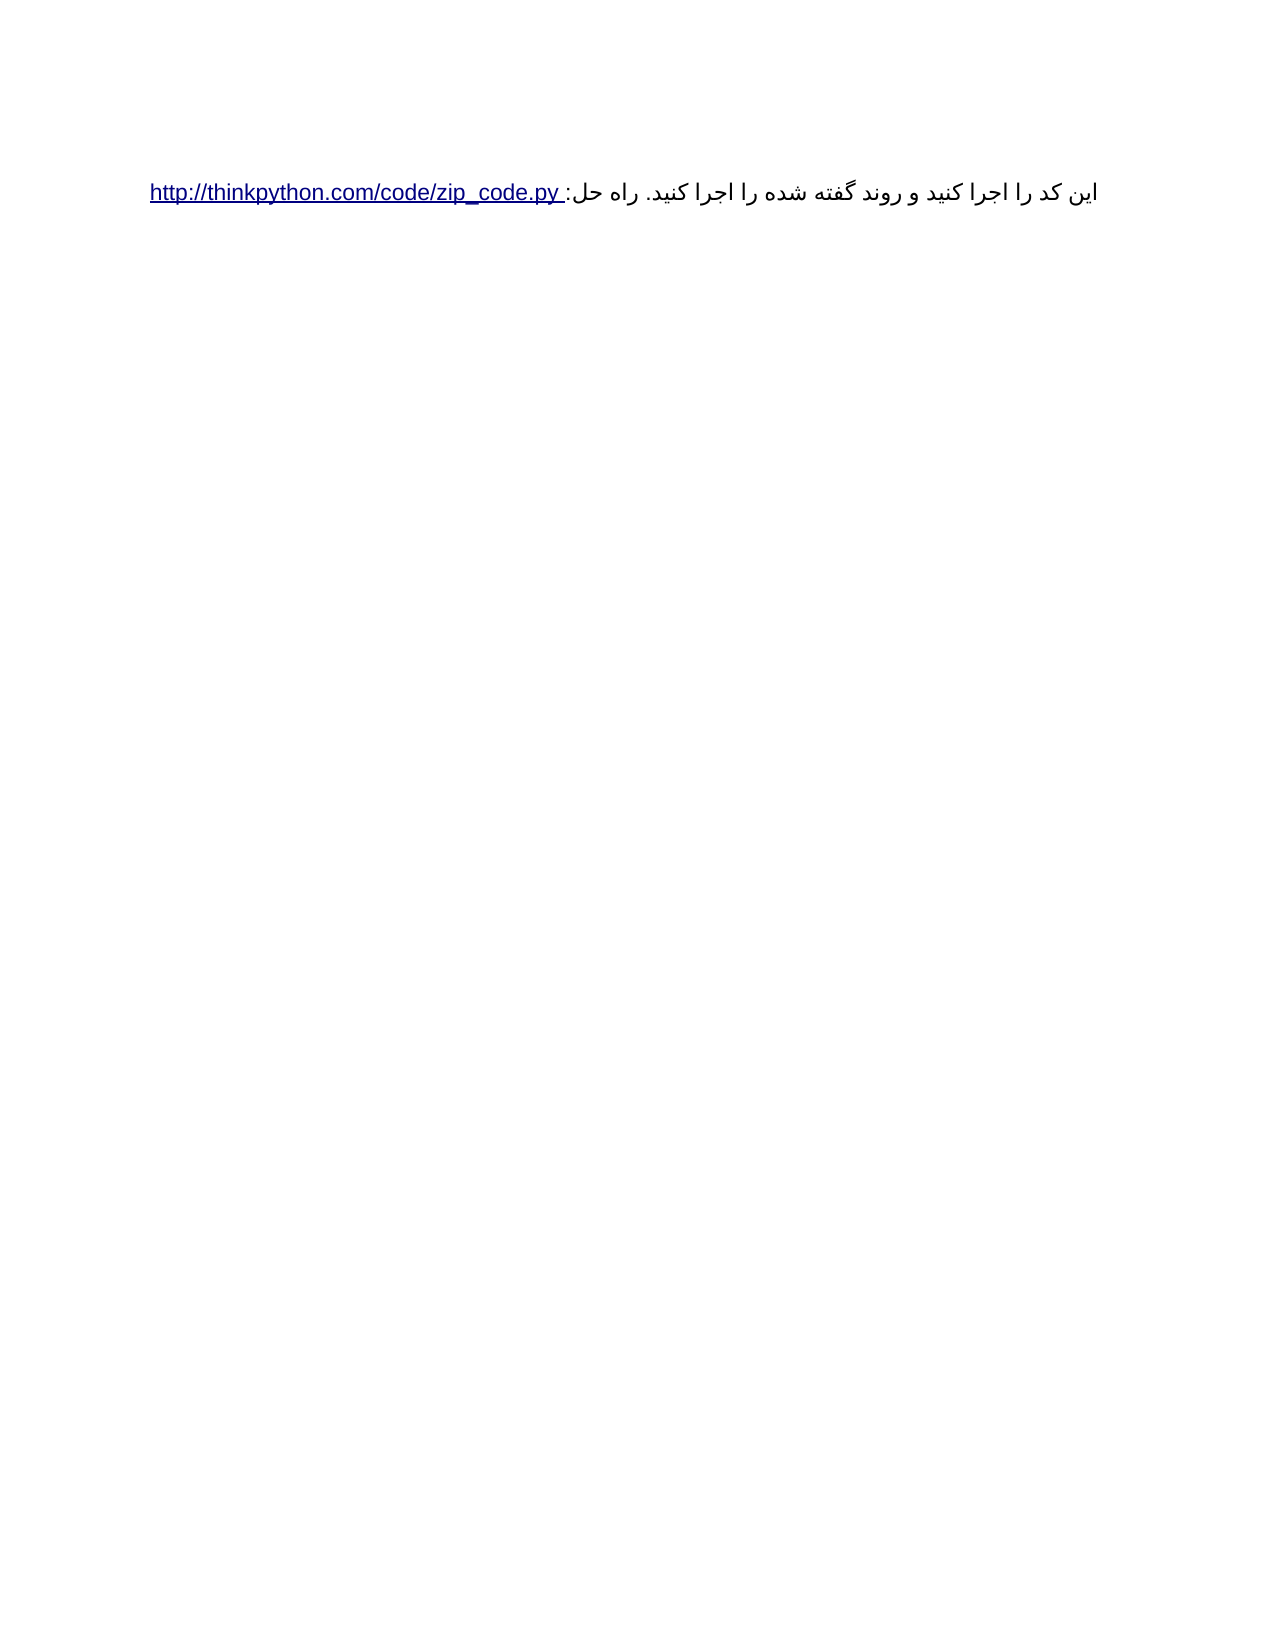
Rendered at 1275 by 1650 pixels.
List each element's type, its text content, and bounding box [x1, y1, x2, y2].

text این کد را اجرا کنید و روند گفته شده را اجرا کنید. راه حل: http://thinkpython.com/code/zip_code.py [150, 179, 1125, 205]
